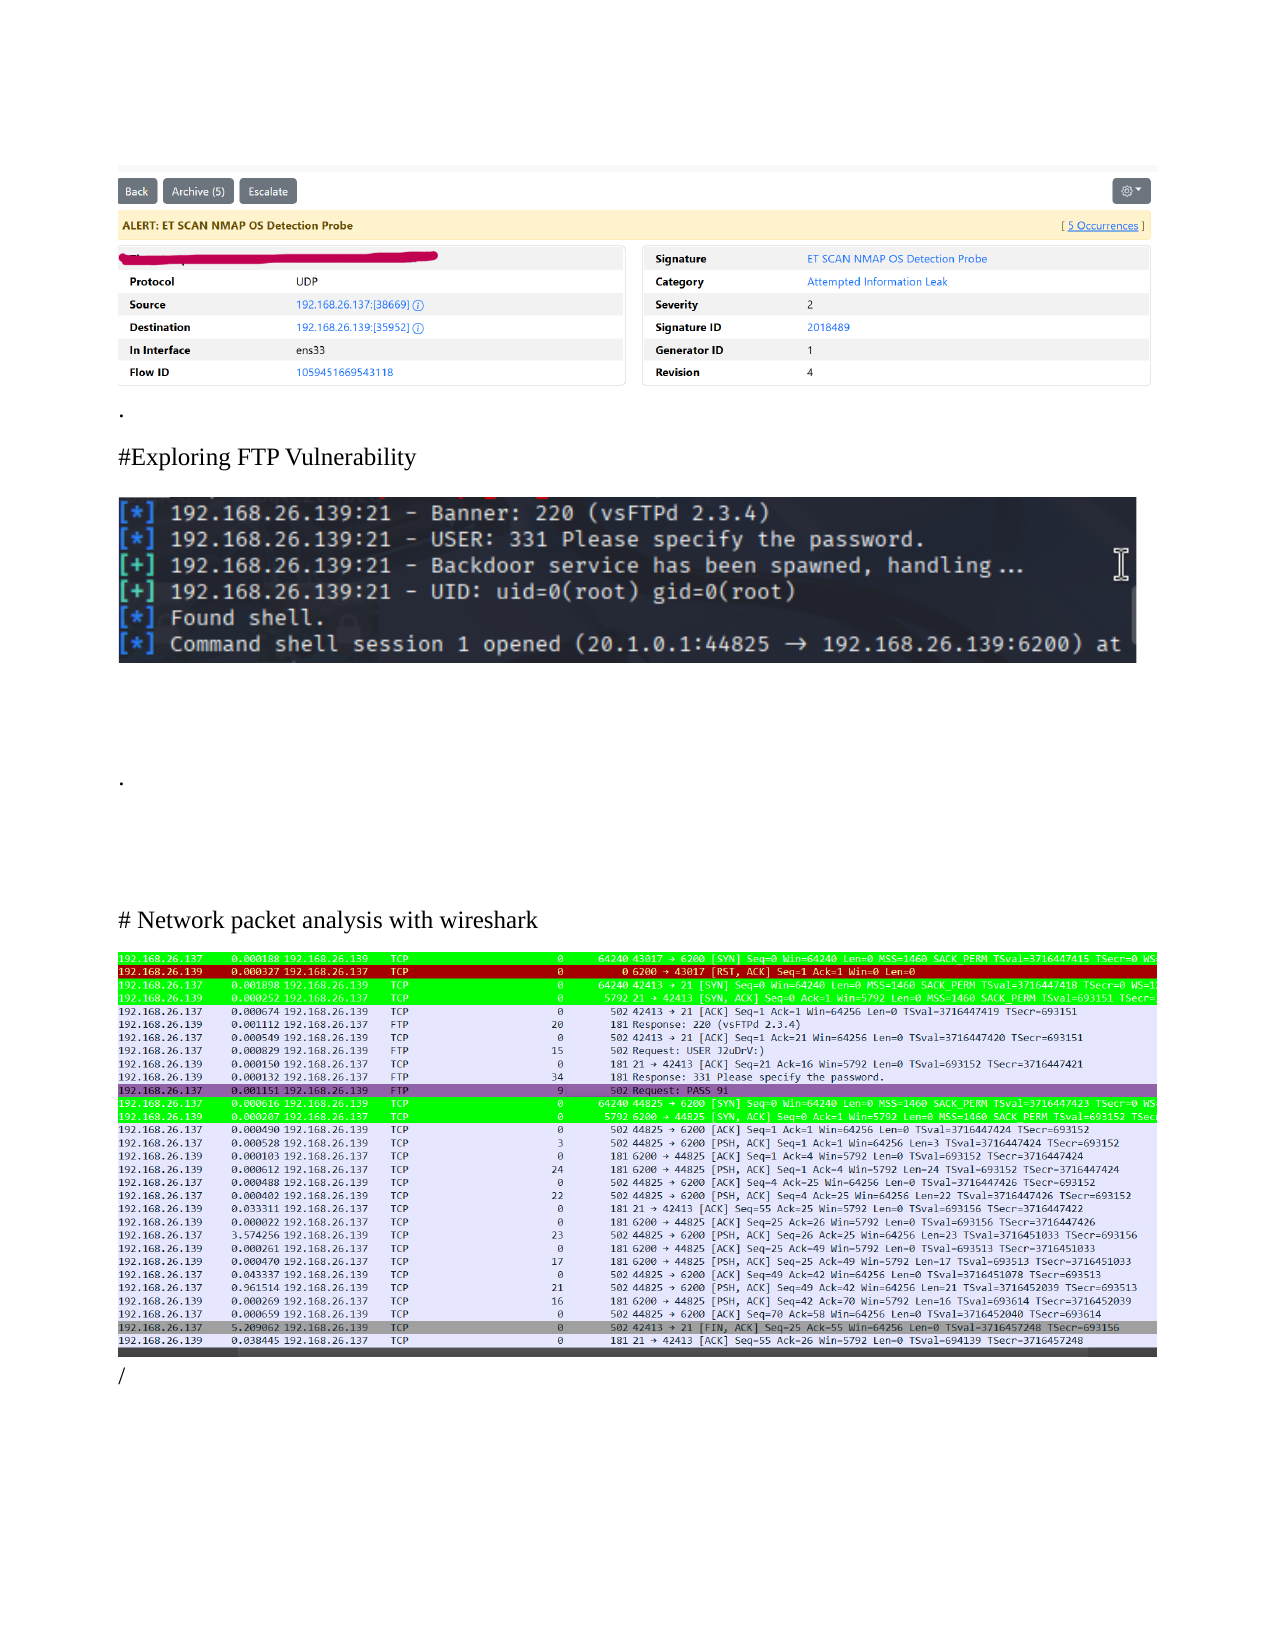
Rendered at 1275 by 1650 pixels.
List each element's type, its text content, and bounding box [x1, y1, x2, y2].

picture [118, 952, 1157, 1357]
text . [118, 762, 1157, 791]
picture [118, 165, 1157, 391]
text . [118, 391, 1157, 423]
picture [118, 497, 1137, 663]
text / [118, 1357, 1157, 1390]
text # Network packet analysis with wireshark [118, 905, 1157, 934]
text #Exploring FTP Vulnerability [118, 442, 1157, 471]
